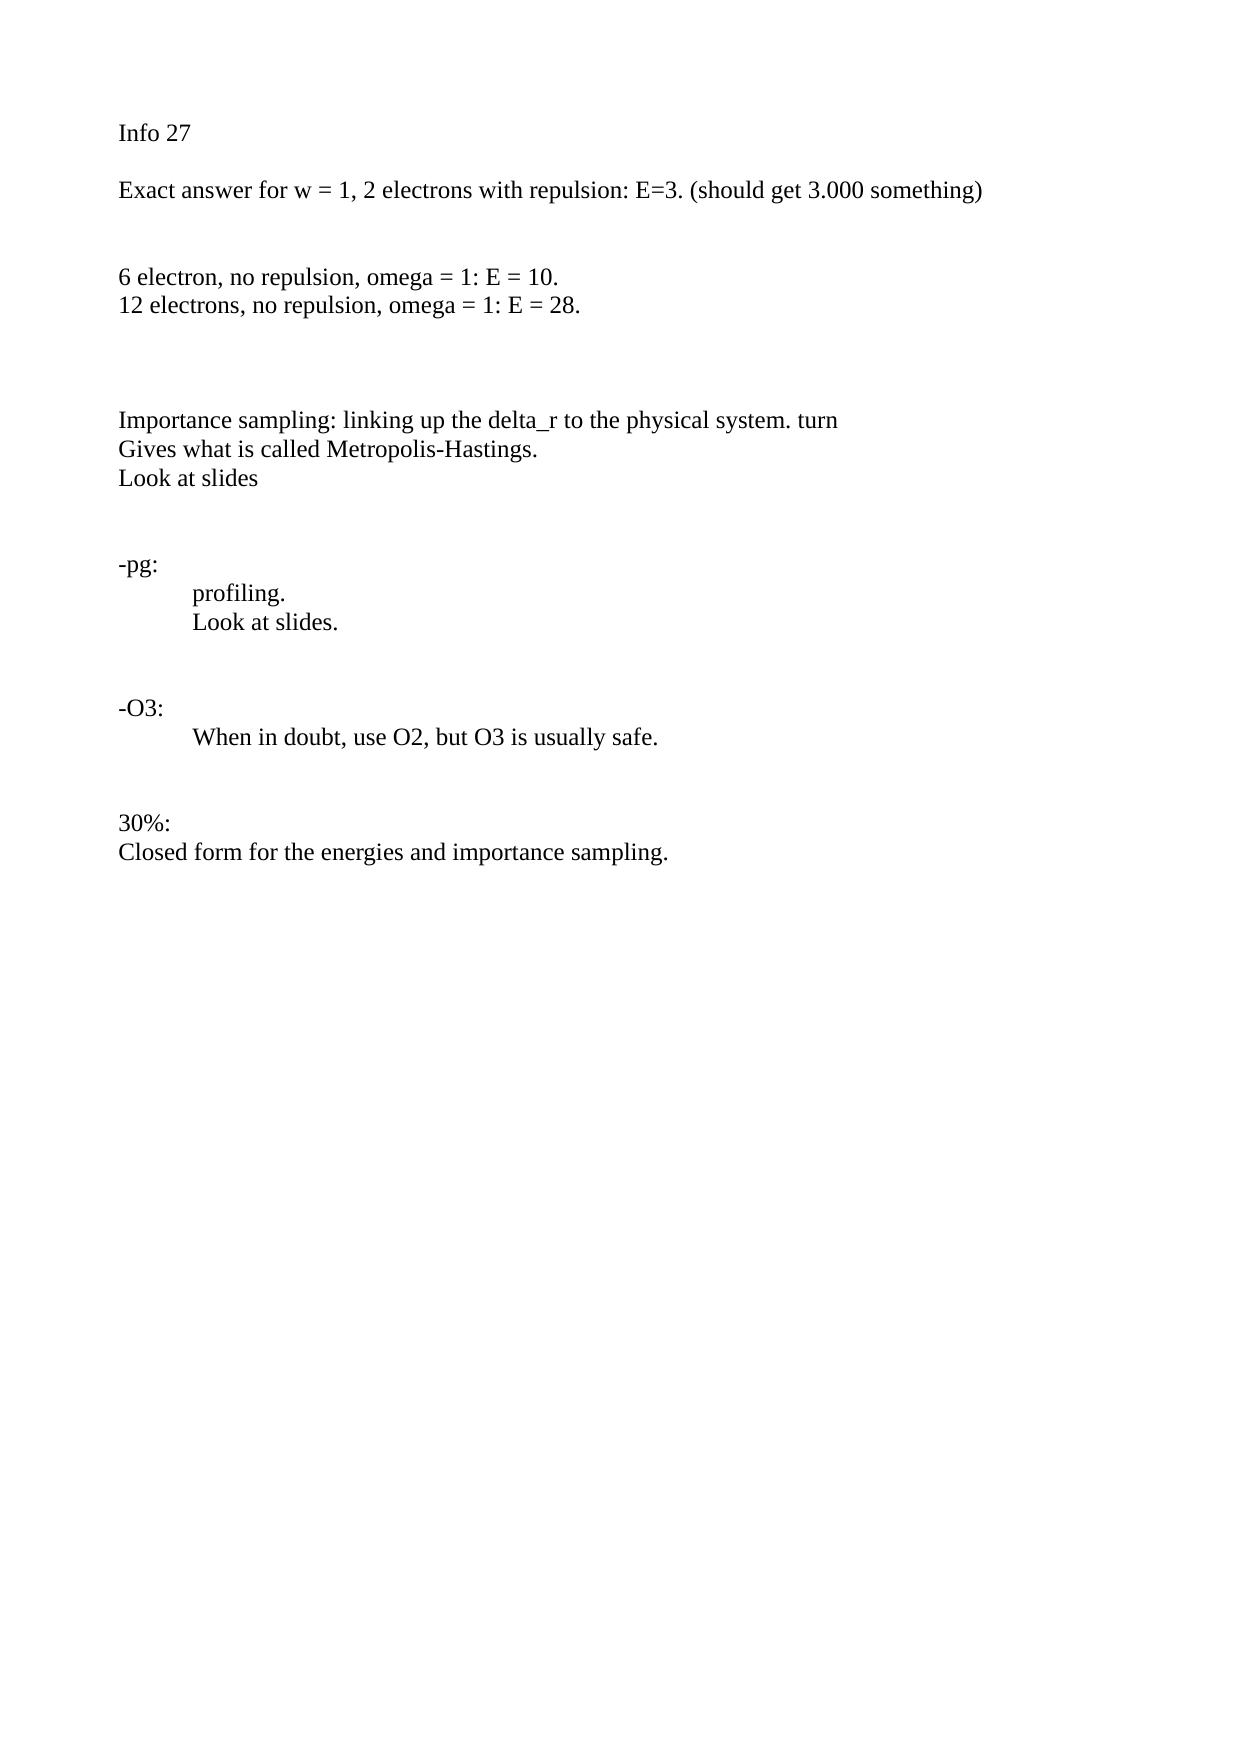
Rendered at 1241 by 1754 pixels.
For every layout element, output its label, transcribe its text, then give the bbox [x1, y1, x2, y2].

text When in doubt, use O2, but O3 is usually safe. [118, 722, 1122, 751]
text 30%: [118, 808, 1122, 837]
text Exact answer for w = 1, 2 electrons with repulsion: E=3. (should get 3.000 something) [118, 176, 1122, 204]
text Look at slides [118, 463, 1122, 492]
text profiling. [118, 578, 1122, 607]
text 6 electron, no repulsion, omega = 1: E = 10. [118, 262, 1122, 291]
text -pg: [118, 549, 1122, 578]
text Closed form for the energies and importance sampling. [118, 837, 1122, 866]
text 12 electrons, no repulsion, omega = 1: E = 28. [118, 291, 1122, 319]
text Look at slides. [118, 607, 1122, 636]
text Info 27 [118, 118, 1122, 147]
text -O3: [118, 693, 1122, 722]
text Gives what is called Metropolis-Hastings. [118, 434, 1122, 463]
text Importance sampling: linking up the delta_r to the physical system. turn [118, 406, 1122, 434]
